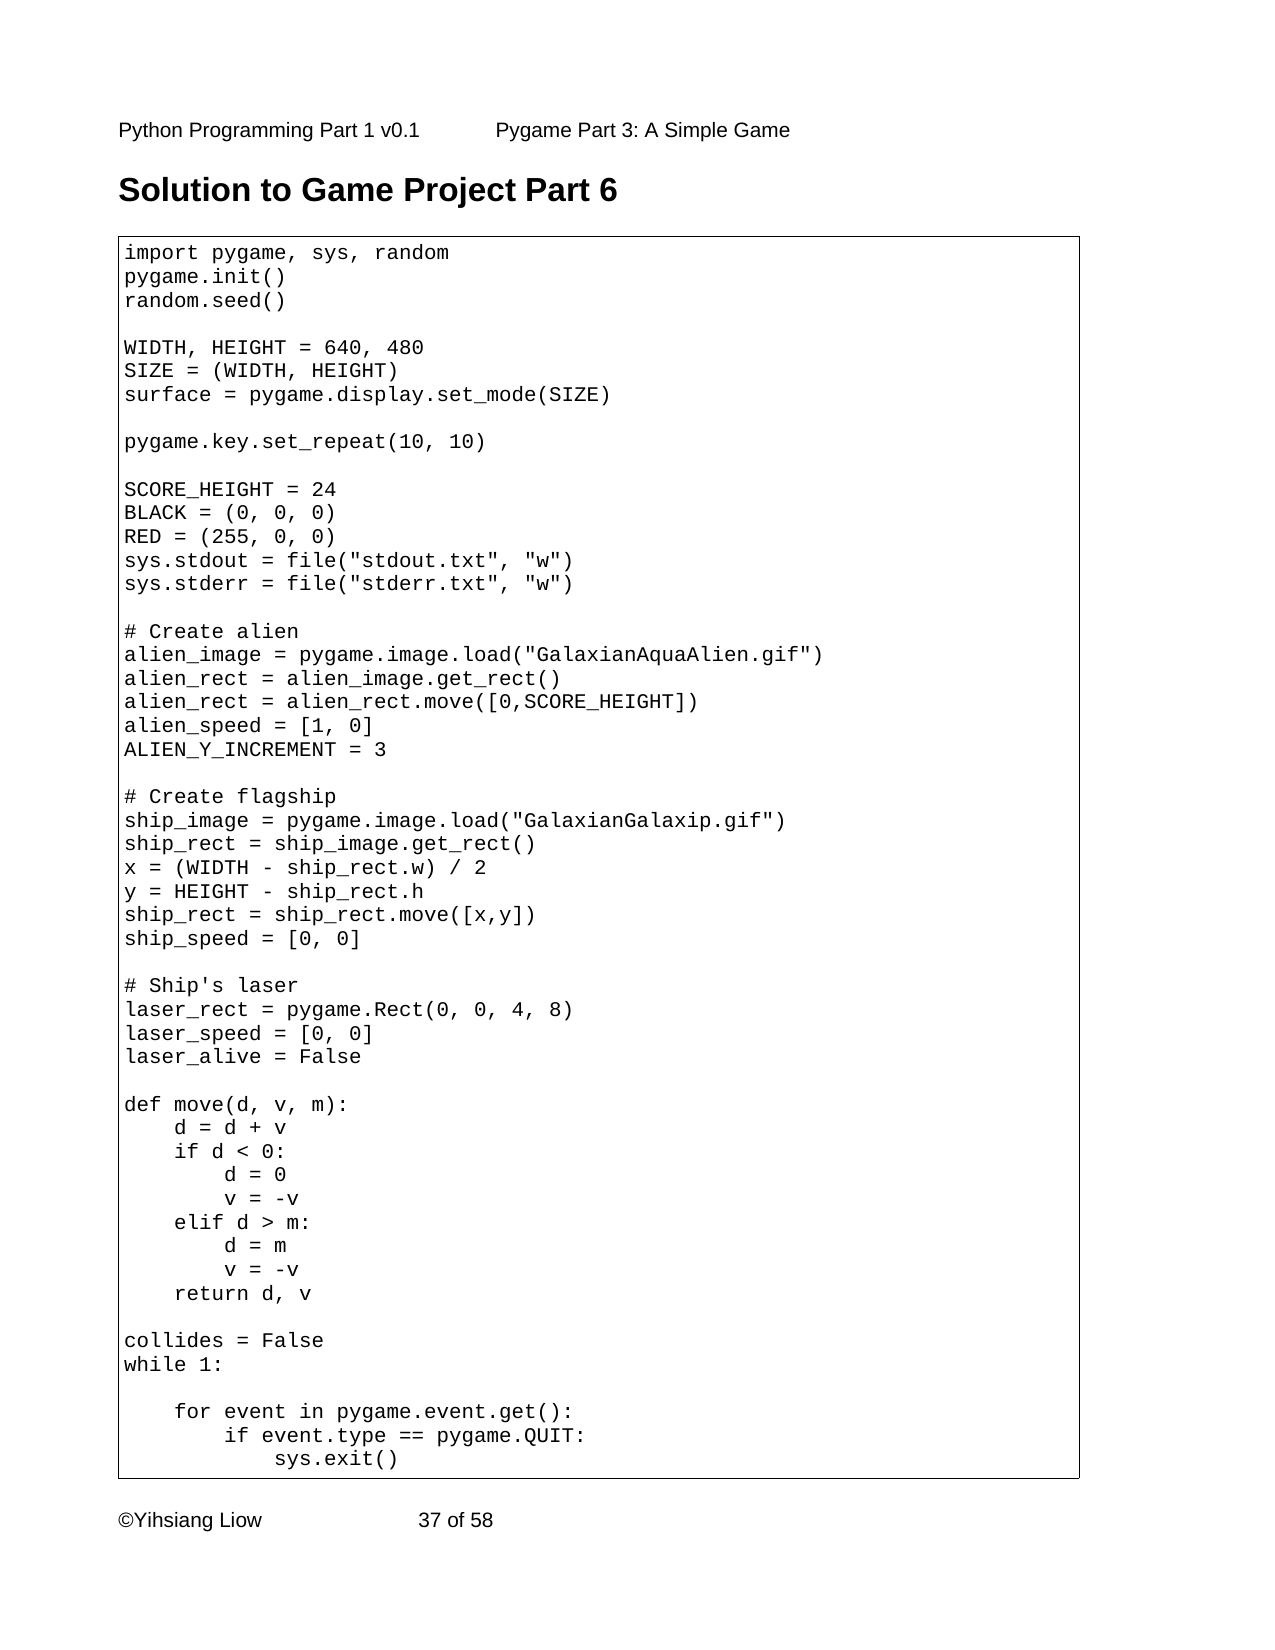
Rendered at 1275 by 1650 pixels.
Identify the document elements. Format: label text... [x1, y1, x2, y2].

text Solution to Game Project Part 6 [118, 171, 793, 208]
table_header import pygame, sys, random pygame.init() random.seed() WIDTH, HEIGHT = 640, 480 SIZE = (WIDTH, HEIGHT) surface = pygame.display.set_mode(SIZE) pygame.key.set_repeat(10, 10) SCORE_HEIGHT = 24 BLACK = (0, 0, 0) RED = (255, 0, 0) sys.stdout = file("stdout.txt", "w") sys.stderr = file("stderr.txt", "w") # Create alien alien_image = pygame.image.load("GalaxianAquaAlien.gif") alien_rect = alien_image.get_rect() alien_rect = alien_rect.move([0,SCORE_HEIGHT]) alien_speed = [1, 0] ALIEN_Y_INCREMENT = 3 # Create flagship ship_image = pygame.image.load("GalaxianGalaxip.gif") ship_rect = ship_image.get_rect() x = (WIDTH - ship_rect.w) / 2 y = HEIGHT - ship_rect.h ship_rect = ship_rect.move([x,y]) ship_speed = [0, 0] # Ship's laser laser_rect = pygame.Rect(0, 0, 4, 8) laser_speed = [0, 0] laser_alive = False def move(d, v, m): d = d + v if d < 0: d = 0 v = -v elif d > m: d = m v = -v return d, v collides = False while 1: for event in pygame.event.get(): if event.type == pygame.QUIT: sys.exit() [119, 237, 1079, 1478]
